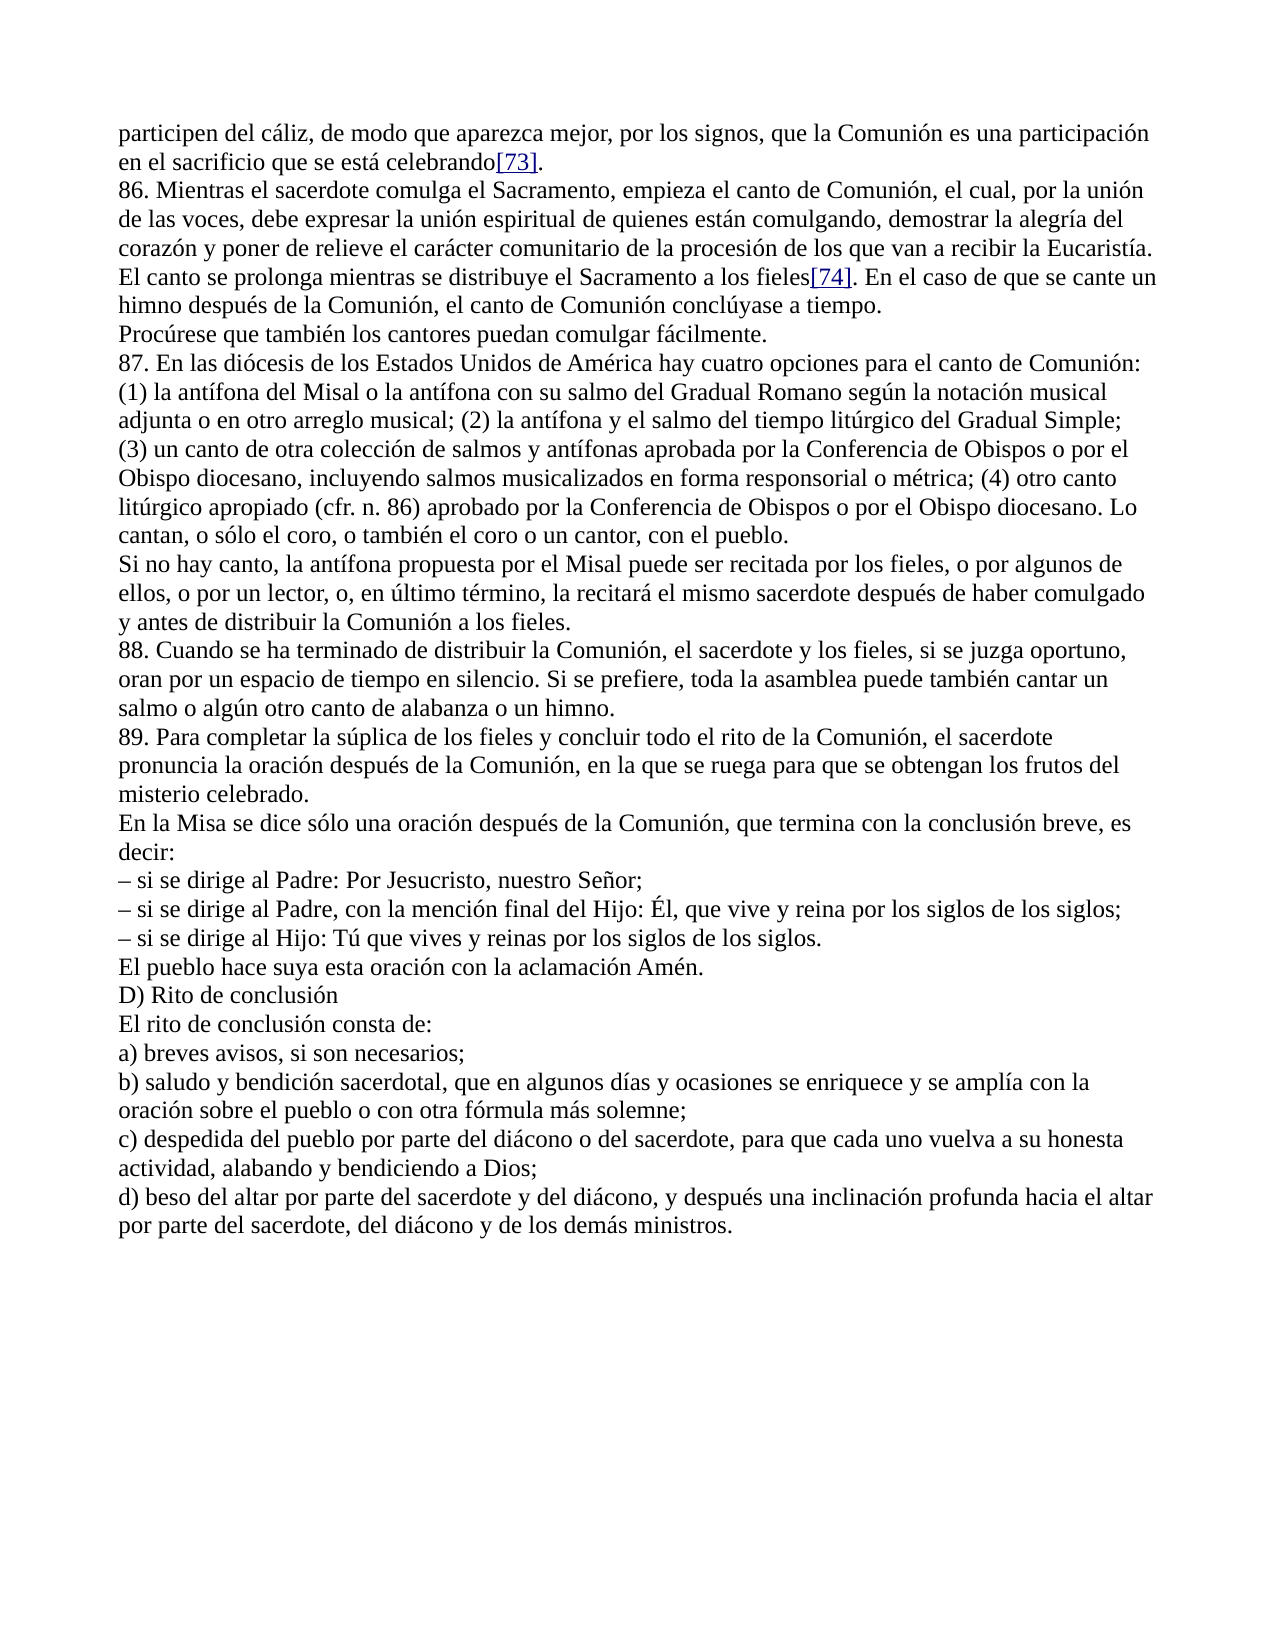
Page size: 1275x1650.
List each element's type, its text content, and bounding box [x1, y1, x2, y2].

text 89. Para completar la súplica de los fieles y concluir todo el rito de la Comunión, el sacerdote pronuncia la oración después de la Comunión, en la que se ruega para que se obtengan los frutos del misterio celebrado. [118, 722, 1157, 808]
text 86. Mientras el sacerdote comulga el Sacramento, empieza el canto de Comunión, el cual, por la unión de las voces, debe expresar la unión espiritual de quienes están comulgando, demostrar la alegría del corazón y poner de relieve el carácter comunitario de la procesión de los que van a recibir la Eucaristía. El canto se prolonga mientras se distribuye el Sacramento a los fieles[74]. En el caso de que se cante un himno después de la Comunión, el canto de Comunión conclúyase a tiempo. [118, 176, 1157, 319]
text – si se dirige al Hijo: Tú que vives y reinas por los siglos de los siglos. [118, 923, 1157, 952]
text c) despedida del pueblo por parte del diácono o del sacerdote, para que cada uno vuelva a su honesta actividad, alabando y bendiciendo a Dios; [118, 1124, 1157, 1182]
text 88. Cuando se ha terminado de distribuir la Comunión, el sacerdote y los fieles, si se juzga oportuno, oran por un espacio de tiempo en silencio. Si se prefiere, toda la asamblea puede también cantar un salmo o algún otro canto de alabanza o un himno. [118, 636, 1157, 722]
text b) saludo y bendición sacerdotal, que en algunos días y ocasiones se enriquece y se amplía con la oración sobre el pueblo o con otra fórmula más solemne; [118, 1067, 1157, 1124]
text 87. En las diócesis de los Estados Unidos de América hay cuatro opciones para el canto de Comunión: (1) la antífona del Misal o la antífona con su salmo del Gradual Romano según la notación musical adjunta o en otro arreglo musical; (2) la antífona y el salmo del tiempo litúrgico del Gradual Simple; (3) un canto de otra colección de salmos y antífonas aprobada por la Conferencia de Obispos o por el Obispo diocesano, incluyendo salmos musicalizados en forma responsorial o métrica; (4) otro canto litúrgico apropiado (cfr. n. 86) aprobado por la Conferencia de Obispos o por el Obispo diocesano. Lo cantan, o sólo el coro, o también el coro o un cantor, con el pueblo. [118, 348, 1157, 549]
text En la Misa se dice sólo una oración después de la Comunión, que termina con la conclusión breve, es decir: [118, 808, 1157, 866]
text – si se dirige al Padre, con la mención final del Hijo: Él, que vive y reina por los siglos de los siglos; [118, 894, 1157, 923]
text El pueblo hace suya esta oración con la aclamación Amén. [118, 952, 1157, 981]
text – si se dirige al Padre: Por Jesucristo, nuestro Señor; [118, 866, 1157, 894]
text Procúrese que también los cantores puedan comulgar fácilmente. [118, 319, 1157, 348]
text El rito de conclusión consta de: [118, 1009, 1157, 1038]
text Si no hay canto, la antífona propuesta por el Misal puede ser recitada por los fieles, o por algunos de ellos, o por un lector, o, en último término, la recitará el mismo sacerdote después de haber comulgado y antes de distribuir la Comunión a los fieles. [118, 549, 1157, 636]
text participen del cáliz, de modo que aparezca mejor, por los signos, que la Comunión es una participación en el sacrificio que se está celebrando[73]. [118, 118, 1157, 176]
text d) beso del altar por parte del sacerdote y del diácono, y después una inclinación profunda hacia el altar por parte del sacerdote, del diácono y de los demás ministros. [118, 1182, 1157, 1239]
text D) Rito de conclusión [118, 981, 1157, 1009]
text a) breves avisos, si son necesarios; [118, 1038, 1157, 1067]
